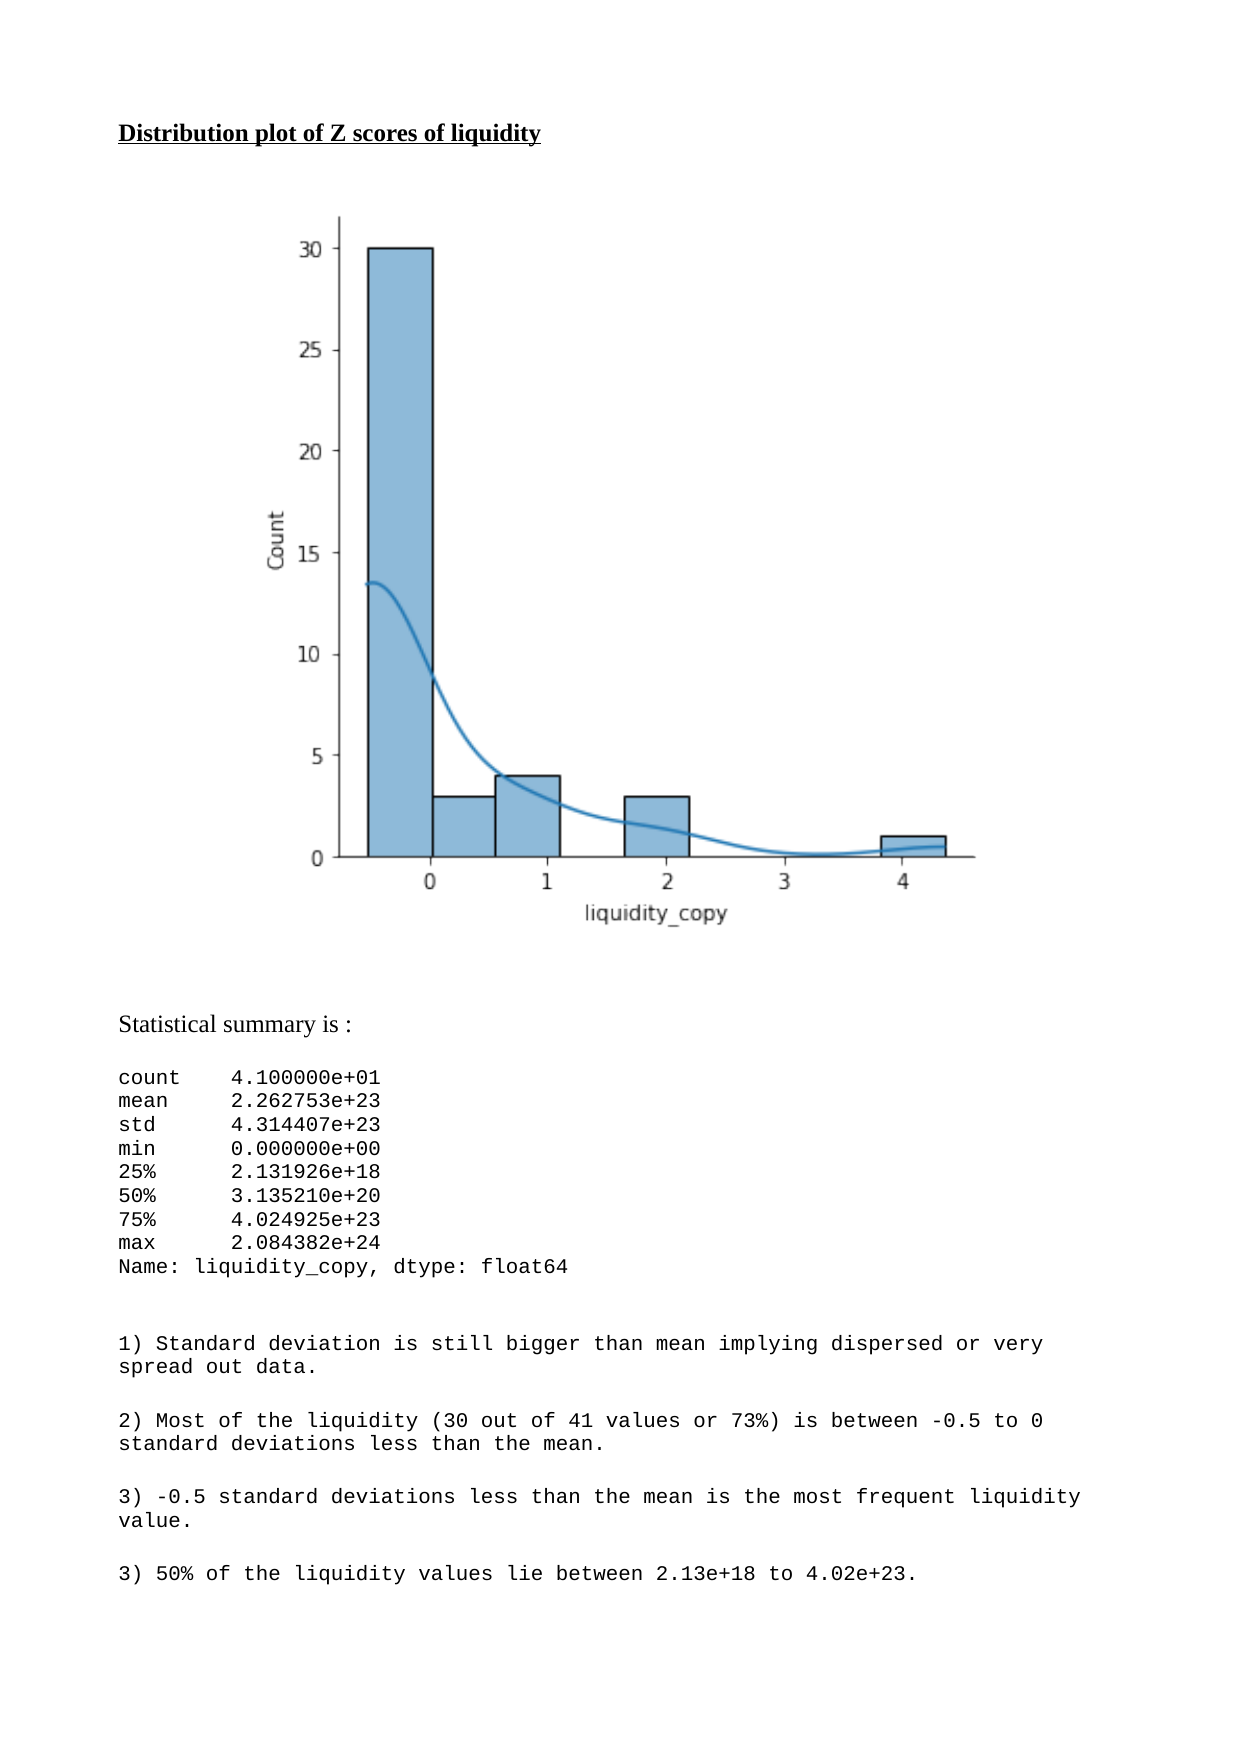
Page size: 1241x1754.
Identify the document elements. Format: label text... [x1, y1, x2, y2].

text Name: liquidity_copy, dtype: float64 [118, 1256, 1122, 1280]
text Statistical summary is : [118, 1009, 1122, 1038]
text max 2.084382e+24 [118, 1232, 1122, 1256]
text std 4.314407e+23 [118, 1114, 1122, 1138]
text 25% 2.131926e+18 [118, 1161, 1122, 1185]
text Distribution plot of Z scores of liquidity [118, 118, 1122, 147]
picture [253, 204, 987, 938]
text count 4.100000e+01 [118, 1067, 1122, 1091]
text 1) Standard deviation is still bigger than mean implying dispersed or very spread out data. [118, 1333, 1122, 1380]
text 50% 3.135210e+20 [118, 1185, 1122, 1209]
text 2) Most of the liquidity (30 out of 41 values or 73%) is between -0.5 to 0 standard deviations less than the mean. [118, 1409, 1122, 1457]
text 75% 4.024925e+23 [118, 1209, 1122, 1232]
text mean 2.262753e+23 [118, 1091, 1122, 1114]
text 3) 50% of the liquidity values lie between 2.13e+18 to 4.02e+23. [118, 1563, 1122, 1587]
text min 0.000000e+00 [118, 1138, 1122, 1161]
text 3) -0.5 standard deviations less than the mean is the most frequent liquidity value. [118, 1486, 1122, 1534]
